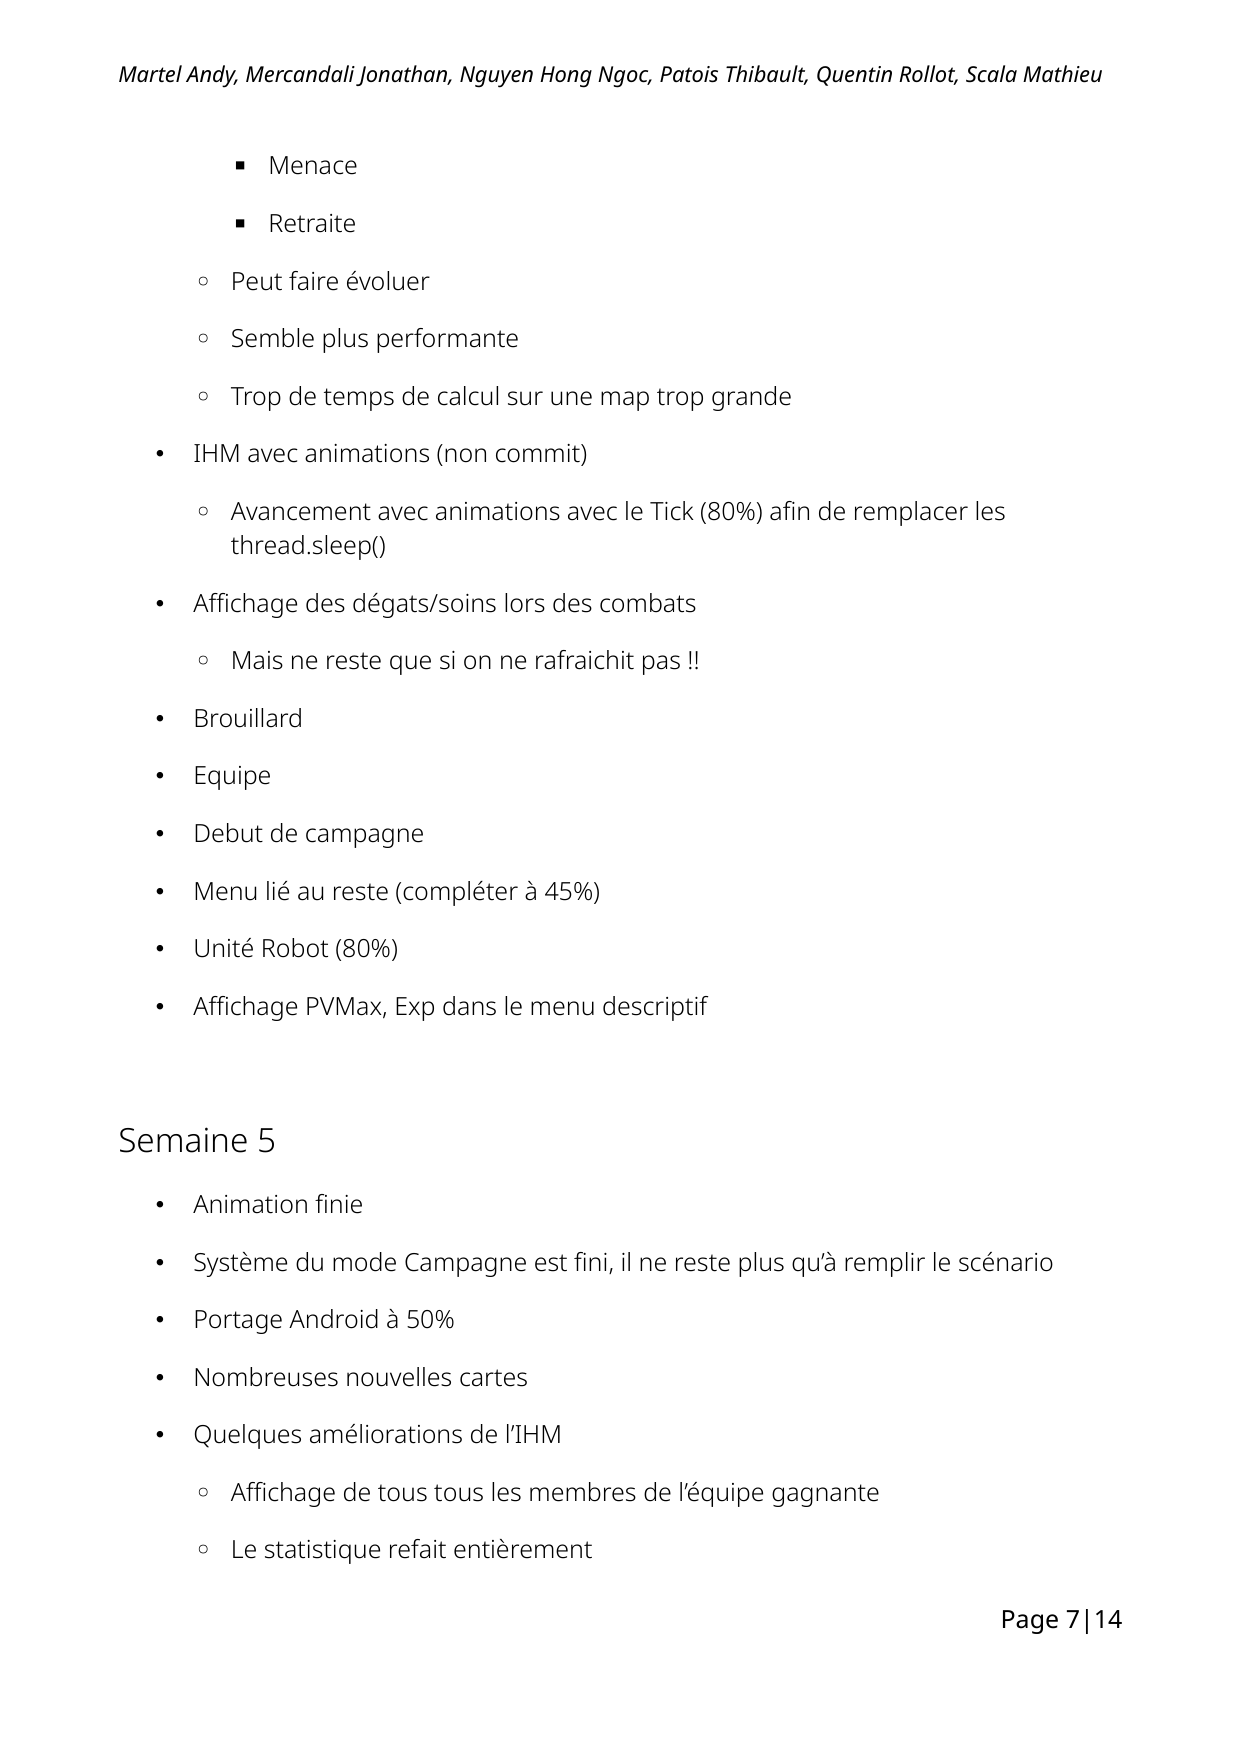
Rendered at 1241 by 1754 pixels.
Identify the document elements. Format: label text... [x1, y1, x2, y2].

list Avancement avec animations avec le Tick (80%) afin de remplacer les thread.sleep() [193, 493, 1122, 562]
subtitle Semaine 5 [118, 1117, 1122, 1162]
list Brouillard [156, 700, 1122, 734]
list Peut faire évoluer [193, 263, 1122, 297]
list Animation finie [156, 1187, 1122, 1221]
list Quelques améliorations de l’IHM [156, 1417, 1122, 1451]
list Equipe [156, 758, 1122, 792]
list IHM avec animations (non commit) [156, 436, 1122, 470]
list Nombreuses nouvelles cartes [156, 1359, 1122, 1393]
list Affichage des dégats/soins lors des combats [156, 585, 1122, 619]
list Trop de temps de calcul sur une map trop grande [193, 378, 1122, 412]
list Affichage de tous tous les membres de l’équipe gagnante [193, 1474, 1122, 1509]
list Retraite [231, 206, 1122, 239]
list Mais ne reste que si on ne rafraichit pas !! [193, 643, 1122, 677]
list Le statistique refait entièrement [193, 1532, 1122, 1566]
list Menu lié au reste (compléter à 45%) [156, 873, 1122, 907]
list Unité Robot (80%) [156, 931, 1122, 965]
list Semble plus performante [193, 321, 1122, 355]
list Affichage PVMax, Exp dans le menu descriptif [156, 988, 1122, 1022]
list Menace [231, 148, 1122, 182]
list Système du mode Campagne est fini, il ne reste plus qu’à remplir le scénario [156, 1244, 1122, 1278]
list Portage Android à 50% [156, 1302, 1122, 1336]
list Debut de campagne [156, 816, 1122, 850]
